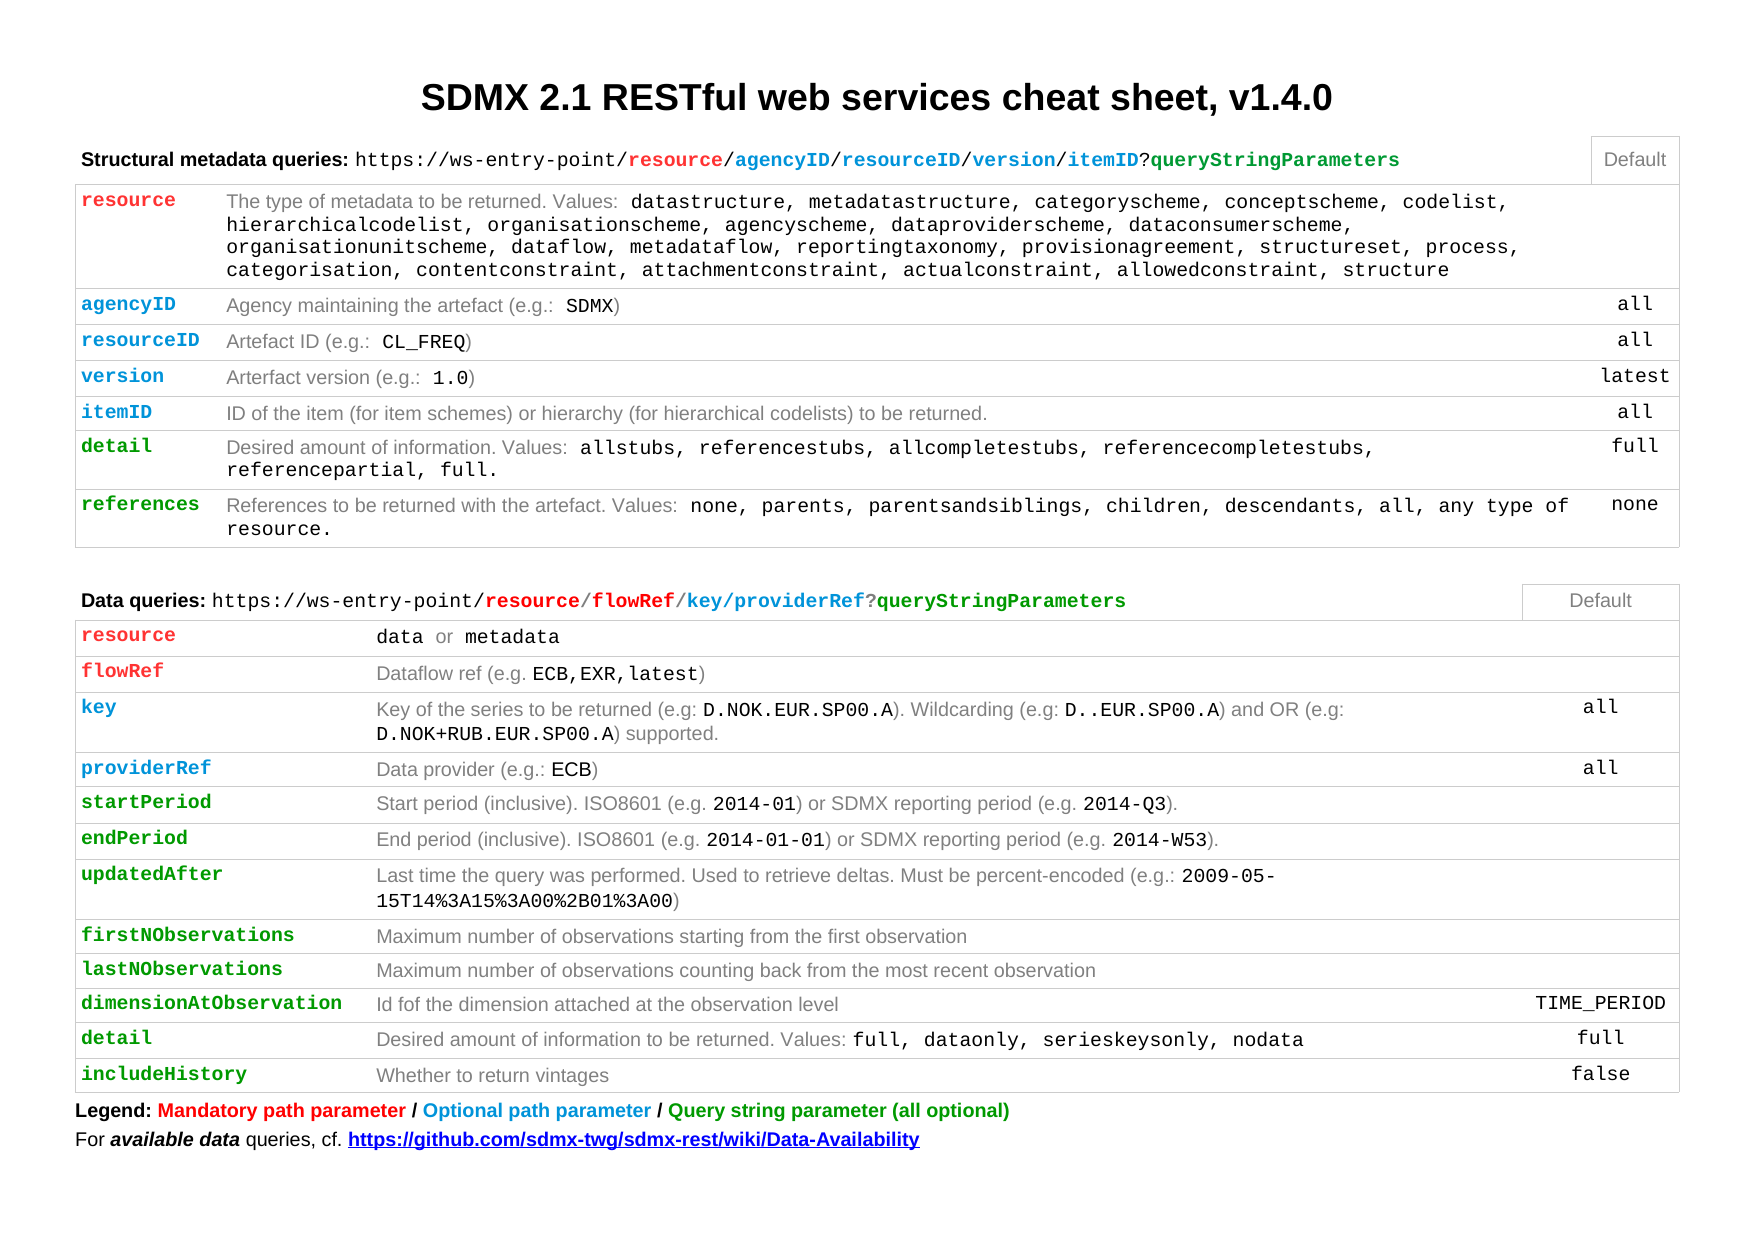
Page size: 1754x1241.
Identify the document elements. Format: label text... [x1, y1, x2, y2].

table_cell Desired amount of information to be returned. Values: full, dataonly, serieskeysonly, nodata [370, 1023, 1522, 1058]
subtitle For available data queries, cf. https://github.com/sdmx-twg/sdmx-rest/wiki/Data-Availability [75, 1127, 1679, 1150]
table_cell all [1591, 325, 1679, 360]
subtitle Legend: Mandatory path parameter / Optional path parameter / Query string parameter (all optional) [75, 1098, 1679, 1121]
title SDMX 2.1 RESTful web services cheat sheet, v1.4.0 [75, 75, 1679, 118]
table_cell endPeriod [76, 824, 370, 858]
table_cell End period (inclusive). ISO8601 (e.g. 2014-01-01) or SDMX reporting period (e.g. 2014-W53). [370, 824, 1522, 858]
table_cell [1522, 954, 1679, 987]
table_cell detail [76, 1023, 370, 1058]
table_cell firstNObservations [76, 920, 370, 953]
table_cell [1522, 920, 1679, 953]
table_cell [1522, 860, 1679, 919]
table_cell full [1591, 431, 1679, 488]
table_cell resourceID [76, 325, 220, 360]
table_cell Dataflow ref (e.g. ECB,EXR,latest) [370, 657, 1522, 692]
table_cell Maximum number of observations starting from the first observation [370, 920, 1522, 953]
table_cell itemID [76, 397, 220, 430]
table_cell Last time the query was performed. Used to retrieve deltas. Must be percent-encoded (e.g.: 2009-05-15T14%3A15%3A00%2B01%3A00) [370, 860, 1522, 919]
table_cell Data provider (e.g.: ECB) [370, 753, 1522, 786]
table_cell full [1522, 1023, 1679, 1058]
table_cell The type of metadata to be returned. Values: datastructure, metadatastructure, categoryscheme, conceptscheme, codelist, hierarchicalcodelist, organisationscheme, agencyscheme, dataproviderscheme, dataconsumerscheme, organisationunitscheme, dataflow, metadataflow, reportingtaxonomy, provisionagreement, structureset, process, categorisation, contentconstraint, attachmentconstraint, actualconstraint, allowedconstraint, structure [220, 185, 1591, 288]
table_cell [1522, 824, 1679, 858]
table_cell all [1591, 289, 1679, 324]
table_cell detail [76, 431, 220, 488]
table_cell providerRef [76, 753, 370, 786]
table_cell updatedAfter [76, 860, 370, 919]
table_cell references [76, 490, 220, 547]
table_cell Id fof the dimension attached at the observation level [370, 989, 1522, 1022]
table_cell false [1522, 1059, 1679, 1092]
table_cell dimensionAtObservation [76, 989, 370, 1022]
table_cell Maximum number of observations counting back from the most recent observation [370, 954, 1522, 987]
table_cell [1591, 185, 1679, 288]
table_cell data or metadata [370, 621, 1522, 656]
table_header Default [1523, 585, 1679, 619]
table_header Structural metadata queries: https://ws-entry-point/resource/agencyID/resourceID/version/itemID?queryStringParameters [75, 136, 1591, 184]
table_cell Key of the series to be returned (e.g: D.NOK.EUR.SP00.A). Wildcarding (e.g: D..EUR.SP00.A) and OR (e.g: D.NOK+RUB.EUR.SP00.A) supported. [370, 693, 1522, 752]
table_cell Start period (inclusive). ISO8601 (e.g. 2014-01) or SDMX reporting period (e.g. 2014-Q3). [370, 787, 1522, 822]
table_cell Desired amount of information. Values: allstubs, referencestubs, allcompletestubs, referencecompletestubs, referencepartial, full. [220, 431, 1591, 488]
table_cell version [76, 361, 220, 396]
table_cell agencyID [76, 289, 220, 324]
table_cell ID of the item (for item schemes) or hierarchy (for hierarchical codelists) to be returned. [220, 397, 1591, 430]
table_cell startPeriod [76, 787, 370, 822]
table_cell includeHistory [76, 1059, 370, 1092]
table_cell lastNObservations [76, 954, 370, 987]
table_cell Whether to return vintages [370, 1059, 1522, 1092]
table_cell Artefact ID (e.g.: CL_FREQ) [220, 325, 1591, 360]
table_cell all [1522, 693, 1679, 752]
table_cell resource [76, 621, 370, 656]
table_cell Arterfact version (e.g.: 1.0) [220, 361, 1591, 396]
table_cell [1522, 787, 1679, 822]
table_cell resource [76, 185, 220, 288]
table_cell latest [1591, 361, 1679, 396]
table_header Default [1592, 137, 1679, 184]
table_cell [1522, 657, 1679, 692]
table_cell all [1591, 397, 1679, 430]
table_header Data queries: https://ws-entry-point/resource/flowRef/key/providerRef?queryStringParameters [75, 584, 1522, 619]
table_cell none [1591, 490, 1679, 547]
table_cell key [76, 693, 370, 752]
table_cell References to be returned with the artefact. Values: none, parents, parentsandsiblings, children, descendants, all, any type of resource. [220, 490, 1591, 547]
table_cell TIME_PERIOD [1522, 989, 1679, 1022]
table_cell flowRef [76, 657, 370, 692]
table_cell Agency maintaining the artefact (e.g.: SDMX) [220, 289, 1591, 324]
table_cell all [1522, 753, 1679, 786]
table_cell [1522, 621, 1679, 656]
